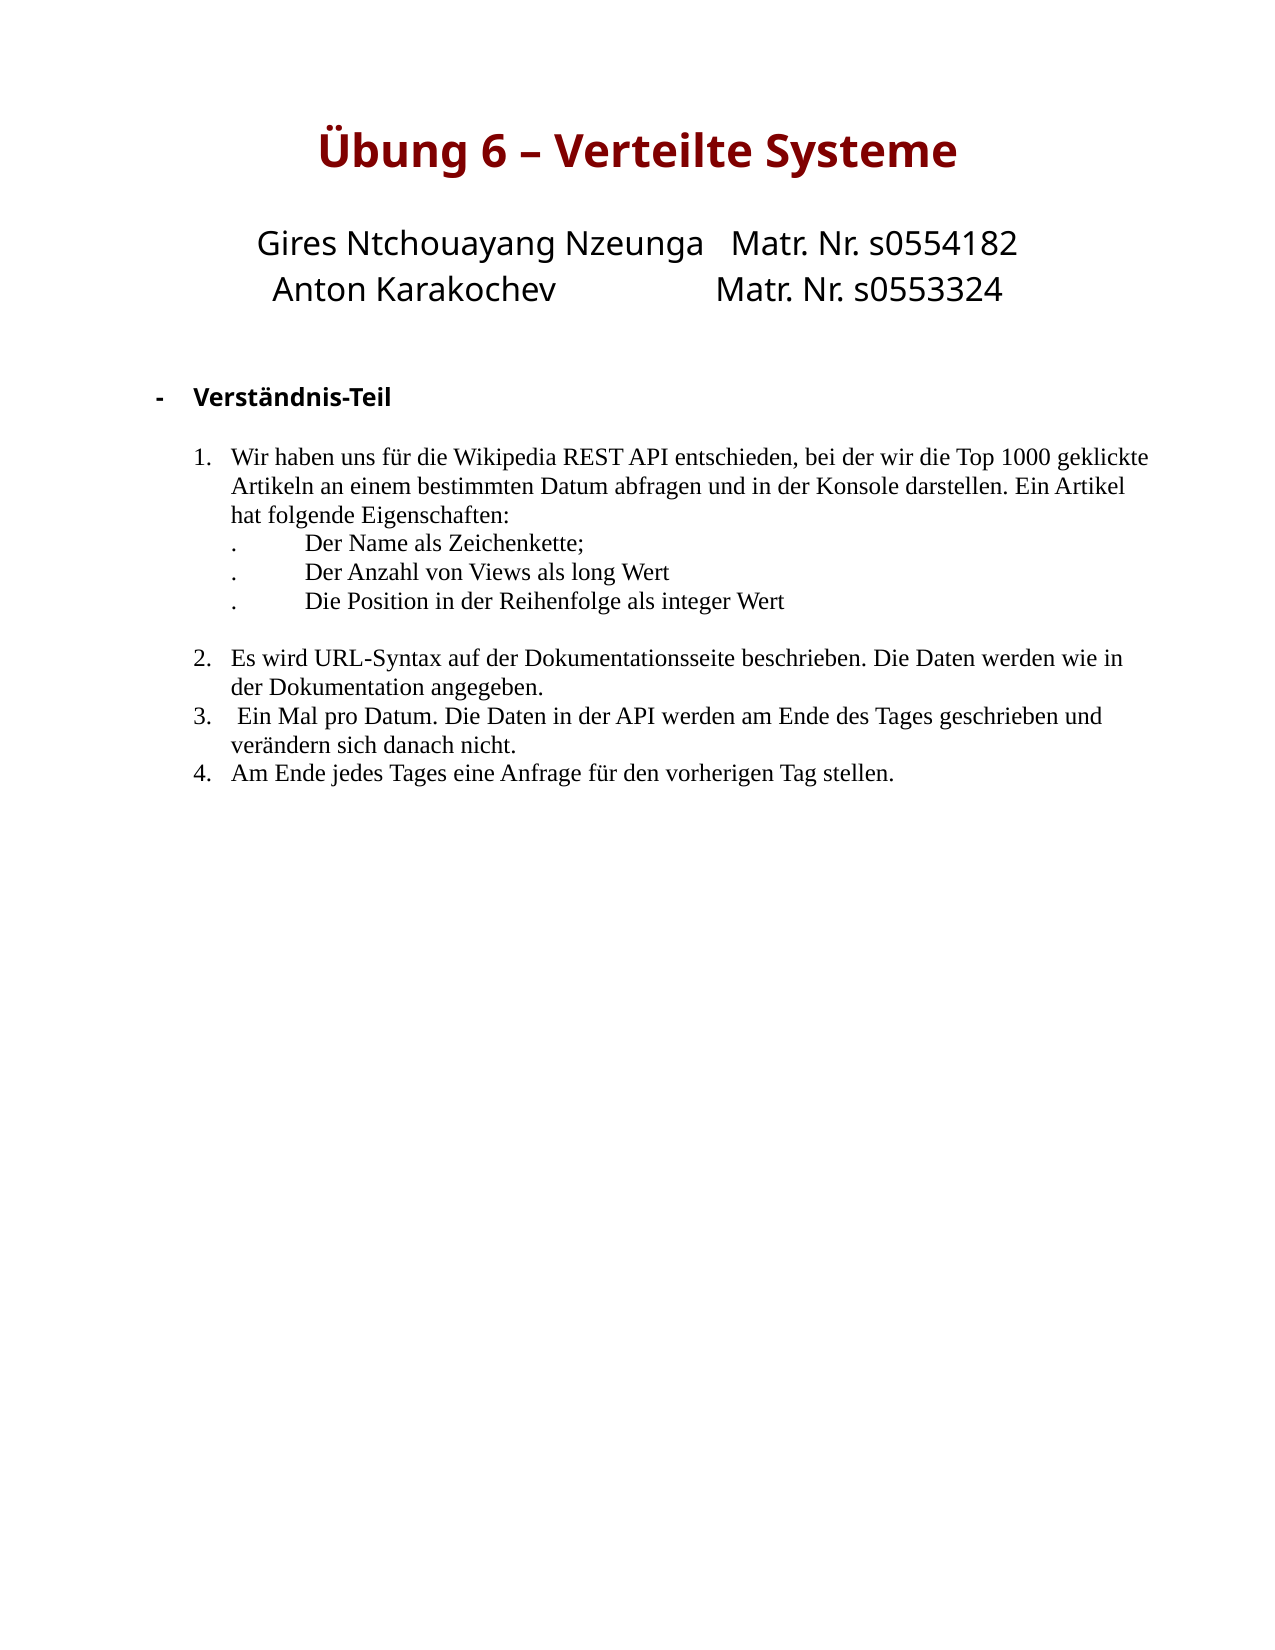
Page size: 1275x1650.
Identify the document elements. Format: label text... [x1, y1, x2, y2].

list Es wird URL-Syntax auf der Dokumentationsseite beschrieben. Die Daten werden wie in der Dokumentation angegeben. [193, 643, 1157, 701]
text Gires Ntchouayang Nzeunga Matr. Nr. s0554182 [118, 220, 1157, 266]
text . Der Anzahl von Views als long Wert [231, 557, 1157, 586]
list Am Ende jedes Tages eine Anfrage für den vorherigen Tag stellen. [193, 758, 1157, 787]
list Ein Mal pro Datum. Die Daten in der API werden am Ende des Tages geschrieben und verändern sich danach nicht. [193, 701, 1157, 758]
text Übung 6 – Verteilte Systeme [118, 118, 1157, 181]
text Anton Karakochev Matr. Nr. s0553324 [118, 266, 1157, 311]
text . Die Position in der Reihenfolge als integer Wert [231, 586, 1157, 615]
list Wir haben uns für die Wikipedia REST API entschieden, bei der wir die Top 1000 geklickte Artikeln an einem bestimmten Datum abfragen und in der Konsole darstellen. Ein Artikel hat folgende Eigenschaften: [193, 442, 1157, 528]
text . Der Name als Zeichenkette; [231, 528, 1157, 557]
list Verständnis-Teil [156, 379, 1157, 413]
